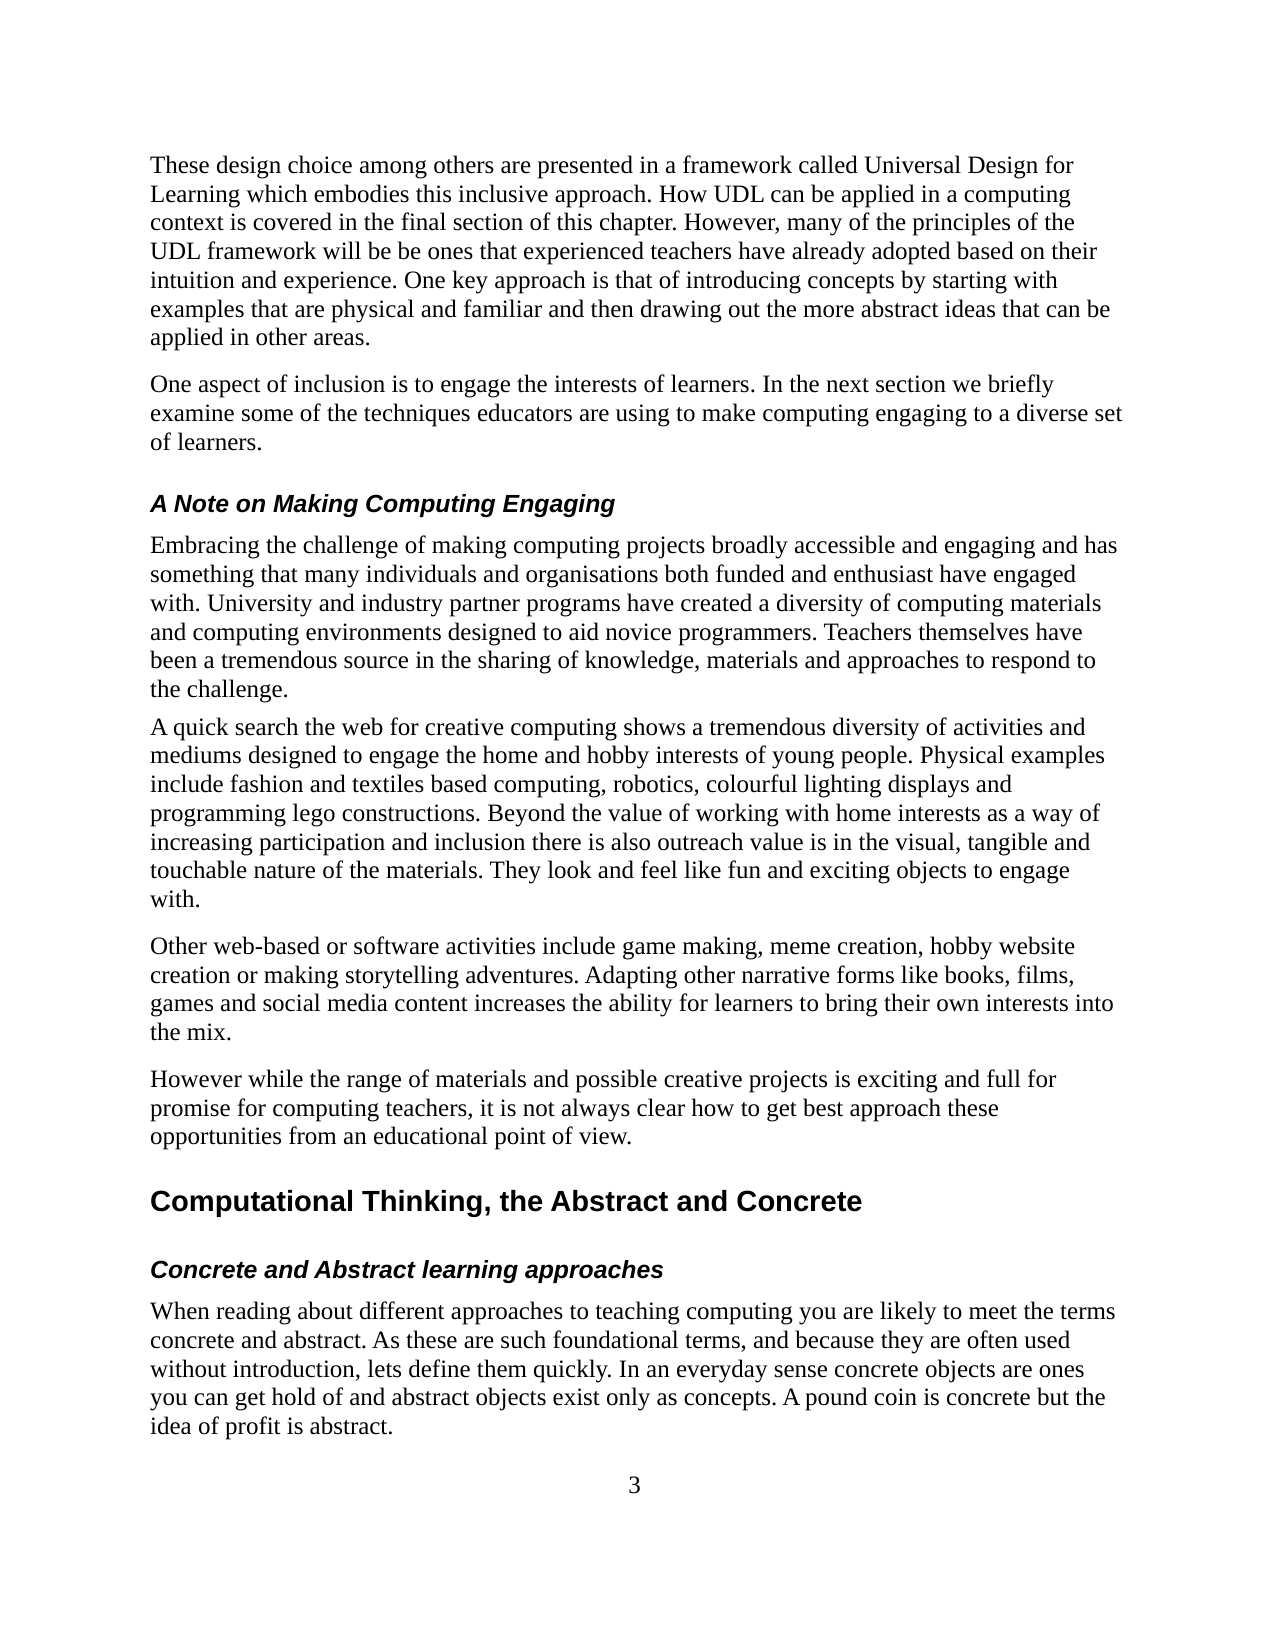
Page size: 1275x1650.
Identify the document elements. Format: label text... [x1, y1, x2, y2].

text When reading about different approaches to teaching computing you are likely to meet the terms concrete and abstract. As these are such foundational terms, and because they are often used without introduction, lets define them quickly. In an everyday sense concrete objects are ones you can get hold of and abstract objects exist only as concepts. A pound coin is concrete but the idea of profit is abstract. [150, 1296, 1125, 1440]
text However while the range of materials and possible creative projects is exciting and full for promise for computing teachers, it is not always clear how to get best approach these opportunities from an educational point of view. [150, 1064, 1125, 1150]
text Other web-based or software activities include game making, meme creation, hobby website creation or making storytelling adventures. Adapting other narrative forms like books, films, games and social media content increases the ability for learners to bring their own interests into the mix. [150, 931, 1125, 1046]
text These design choice among others are presented in a framework called Universal Design for Learning which embodies this inclusive approach. How UDL can be applied in a computing context is covered in the final section of this chapter. However, many of the principles of the UDL framework will be be ones that experienced teachers have already adopted based on their intuition and experience. One key approach is that of introducing concepts by starting with examples that are physical and familiar and then drawing out the more abstract ideas that can be applied in other areas. [150, 150, 1125, 351]
subtitle Concrete and Abstract learning approaches [150, 1255, 1125, 1284]
subtitle A Note on Making Computing Engaging [150, 489, 1125, 518]
text One aspect of inclusion is to engage the interests of learners. In the next section we briefly examine some of the techniques educators are using to make computing engaging to a diverse set of learners. [150, 369, 1125, 455]
subtitle Computational Thinking, the Abstract and Concrete [150, 1184, 1125, 1218]
text Embracing the challenge of making computing projects broadly accessible and engaging and has something that many individuals and organisations both funded and enthusiast have engaged with. University and industry partner programs have created a diversity of computing materials and computing environments designed to aid novice programmers. Teachers themselves have been a tremendous source in the sharing of knowledge, materials and approaches to respond to the challenge. [150, 530, 1125, 703]
text A quick search the web for creative computing shows a tremendous diversity of activities and mediums designed to engage the home and hobby interests of young people. Physical examples include fashion and textiles based computing, robotics, colourful lighting displays and programming lego constructions. Beyond the value of working with home interests as a way of increasing participation and inclusion there is also outreach value is in the visual, tangible and touchable nature of the materials. They look and feel like fun and exciting objects to engage with. [150, 712, 1125, 913]
